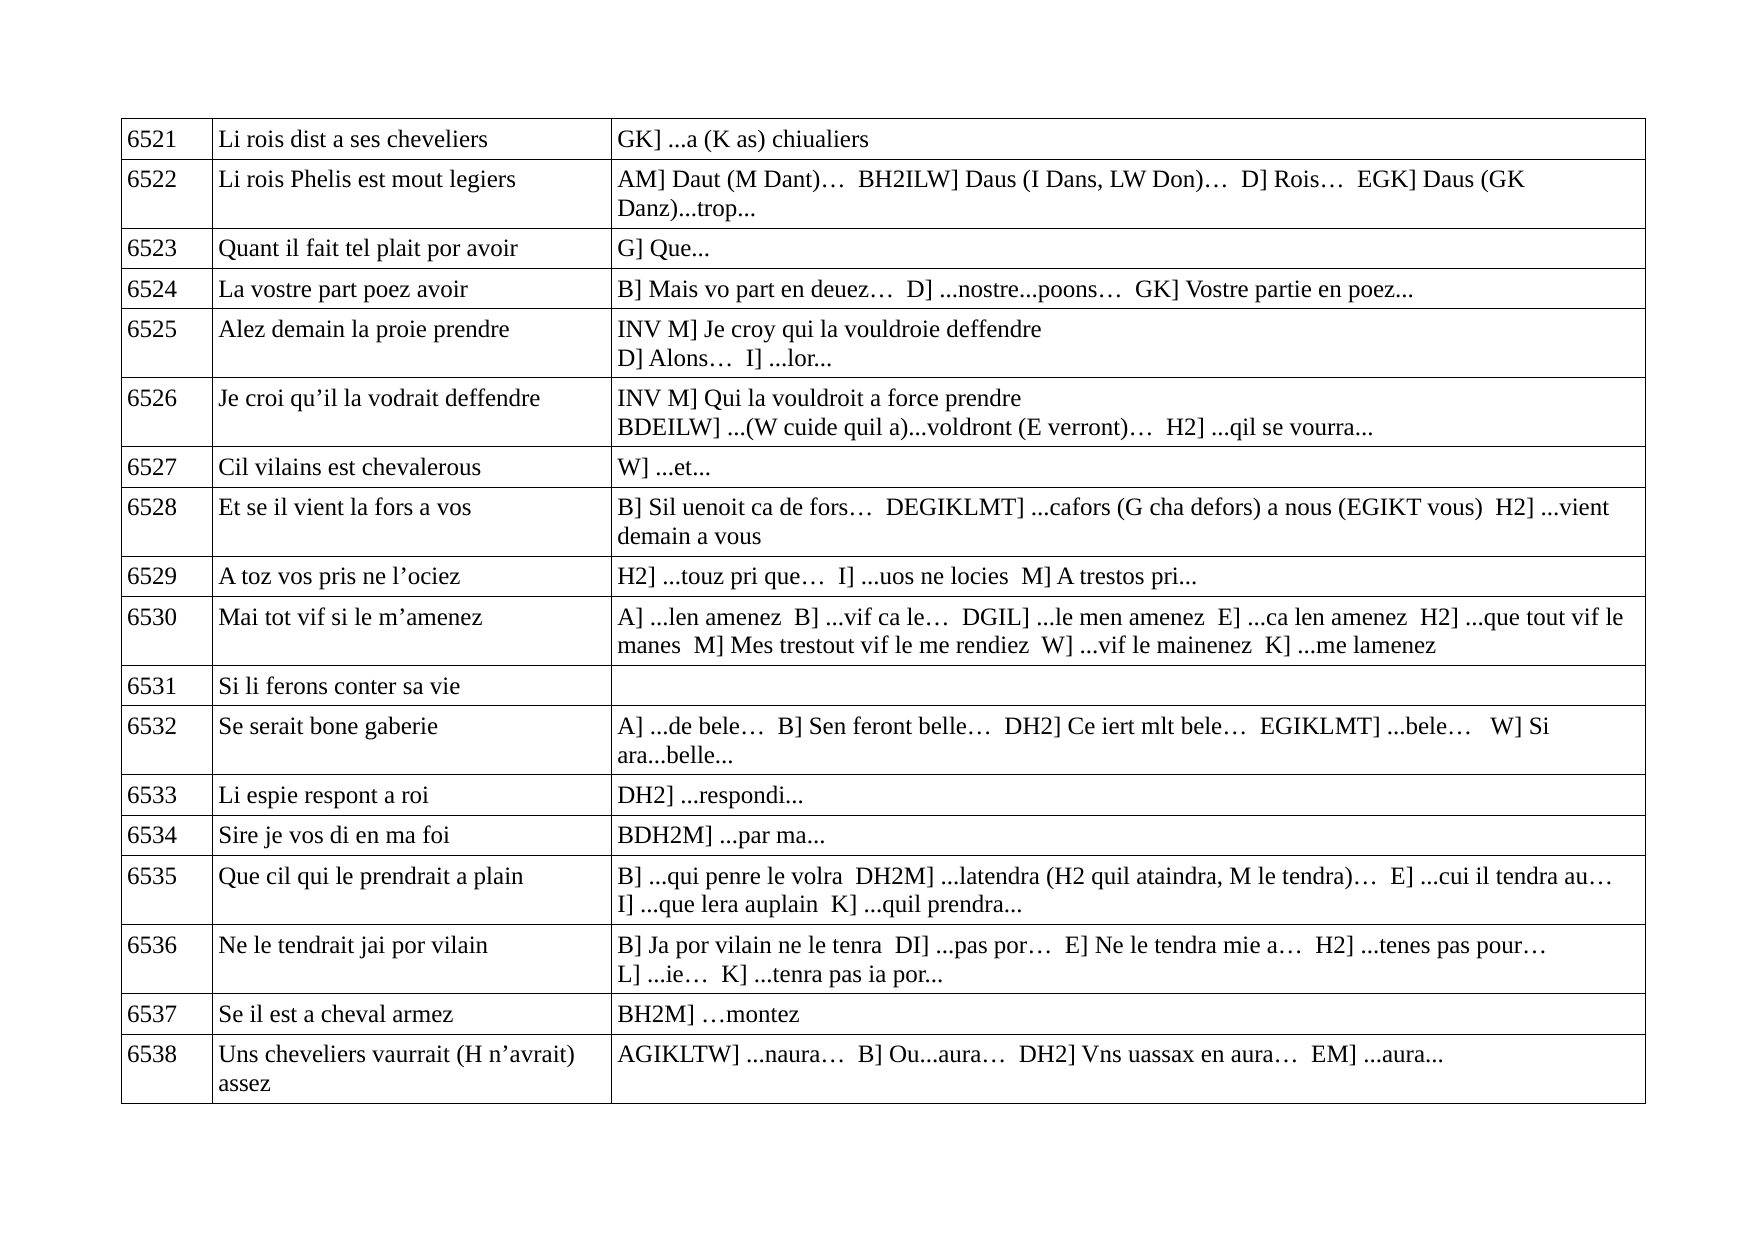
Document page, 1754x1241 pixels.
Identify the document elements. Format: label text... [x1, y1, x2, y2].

table_cell 6529 [122, 557, 212, 596]
table_cell Uns cheveliers vaurrait (H n’avrait) assez [213, 1035, 611, 1102]
table_cell B] Sil uenoit ca de fors… DEGIKLMT] ...cafors (G cha defors) a nous (EGIKT vous) H2] ...vient demain a vous [612, 488, 1645, 556]
table_cell B] ...qui penre le volra DH2M] ...latendra (H2 quil ataindra, M le tendra)… E] ...cui il tendra au… I] ...que lera auplain K] ...quil prendra... [612, 856, 1645, 924]
table_cell 6533 [122, 775, 212, 815]
table_cell Que cil qui le prendrait a plain [213, 856, 611, 924]
table_cell Quant il fait tel plait por avoir [213, 229, 611, 268]
table_cell DH2] ...respondi... [612, 775, 1645, 815]
table_cell G] Que... [612, 229, 1645, 268]
table_cell La vostre part poez avoir [213, 269, 611, 308]
table_cell Cil vilains est chevalerous [213, 447, 611, 487]
table_cell Alez demain la proie prendre [213, 309, 611, 377]
table_cell A] ...len amenez B] ...vif ca le… DGIL] ...le men amenez E] ...ca len amenez H2] ...que tout vif le manes M] Mes trestout vif le me rendiez W] ...vif le mainenez K] ...me lamenez [612, 597, 1645, 665]
table_cell 6525 [122, 309, 212, 377]
table_cell 6532 [122, 706, 212, 774]
table_cell H2] ...touz pri que… I] ...uos ne locies M] A trestos pri... [612, 557, 1645, 596]
table_cell 6522 [122, 160, 212, 227]
table_cell AGIKLTW] ...naura… B] Ou...aura… DH2] Vns uassax en aura… EM] ...aura... [612, 1035, 1645, 1102]
table_cell 6527 [122, 447, 212, 487]
table_cell GK] ...a (K as) chiualiers [612, 119, 1645, 158]
table_cell 6538 [122, 1035, 212, 1102]
table_cell W] ...et... [612, 447, 1645, 487]
table_cell INV M] Qui la vouldroit a force prendre BDEILW] ...(W cuide quil a)...voldront (E verront)… H2] ...qil se vourra... [612, 378, 1645, 446]
table_cell B] Mais vo part en deuez… D] ...nostre...poons… GK] Vostre partie en poez... [612, 269, 1645, 308]
table_cell Si li ferons conter sa vie [213, 666, 611, 705]
table_cell Mai tot vif si le m’amenez [213, 597, 611, 665]
table_cell 6534 [122, 816, 212, 855]
table_cell Li espie respont a roi [213, 775, 611, 815]
table_cell BH2M] …montez [612, 994, 1645, 1033]
table_cell 6537 [122, 994, 212, 1033]
table_cell 6526 [122, 378, 212, 446]
table_cell BDH2M] ...par ma... [612, 816, 1645, 855]
table_cell INV M] Je croy qui la vouldroie deffendre D] Alons… I] ...lor... [612, 309, 1645, 377]
table_cell Li rois dist a ses cheveliers [213, 119, 611, 158]
table_cell Li rois Phelis est mout legiers [213, 160, 611, 227]
table_cell 6535 [122, 856, 212, 924]
table_cell 6523 [122, 229, 212, 268]
table_cell [612, 666, 1645, 705]
table_cell A] ...de bele… B] Sen feront belle… DH2] Ce iert mlt bele… EGIKLMT] ...bele… W] Si ara...belle... [612, 706, 1645, 774]
table_cell 6531 [122, 666, 212, 705]
table_cell Je croi qu’il la vodrait deffendre [213, 378, 611, 446]
table_cell Se serait bone gaberie [213, 706, 611, 774]
table_cell Se il est a cheval armez [213, 994, 611, 1033]
table_cell 6528 [122, 488, 212, 556]
table_cell 6524 [122, 269, 212, 308]
table_cell AM] Daut (M Dant)… BH2ILW] Daus (I Dans, LW Don)… D] Rois… EGK] Daus (GK Danz)...trop... [612, 160, 1645, 227]
table_cell Sire je vos di en ma foi [213, 816, 611, 855]
table_cell 6536 [122, 925, 212, 993]
table_cell A toz vos pris ne l’ociez [213, 557, 611, 596]
table_cell 6521 [122, 119, 212, 158]
table_cell Ne le tendrait jai por vilain [213, 925, 611, 993]
table_cell Et se il vient la fors a vos [213, 488, 611, 556]
table_cell B] Ja por vilain ne le tenra DI] ...pas por… E] Ne le tendra mie a… H2] ...tenes pas pour… L] ...ie… K] ...tenra pas ia por... [612, 925, 1645, 993]
table_cell 6530 [122, 597, 212, 665]
